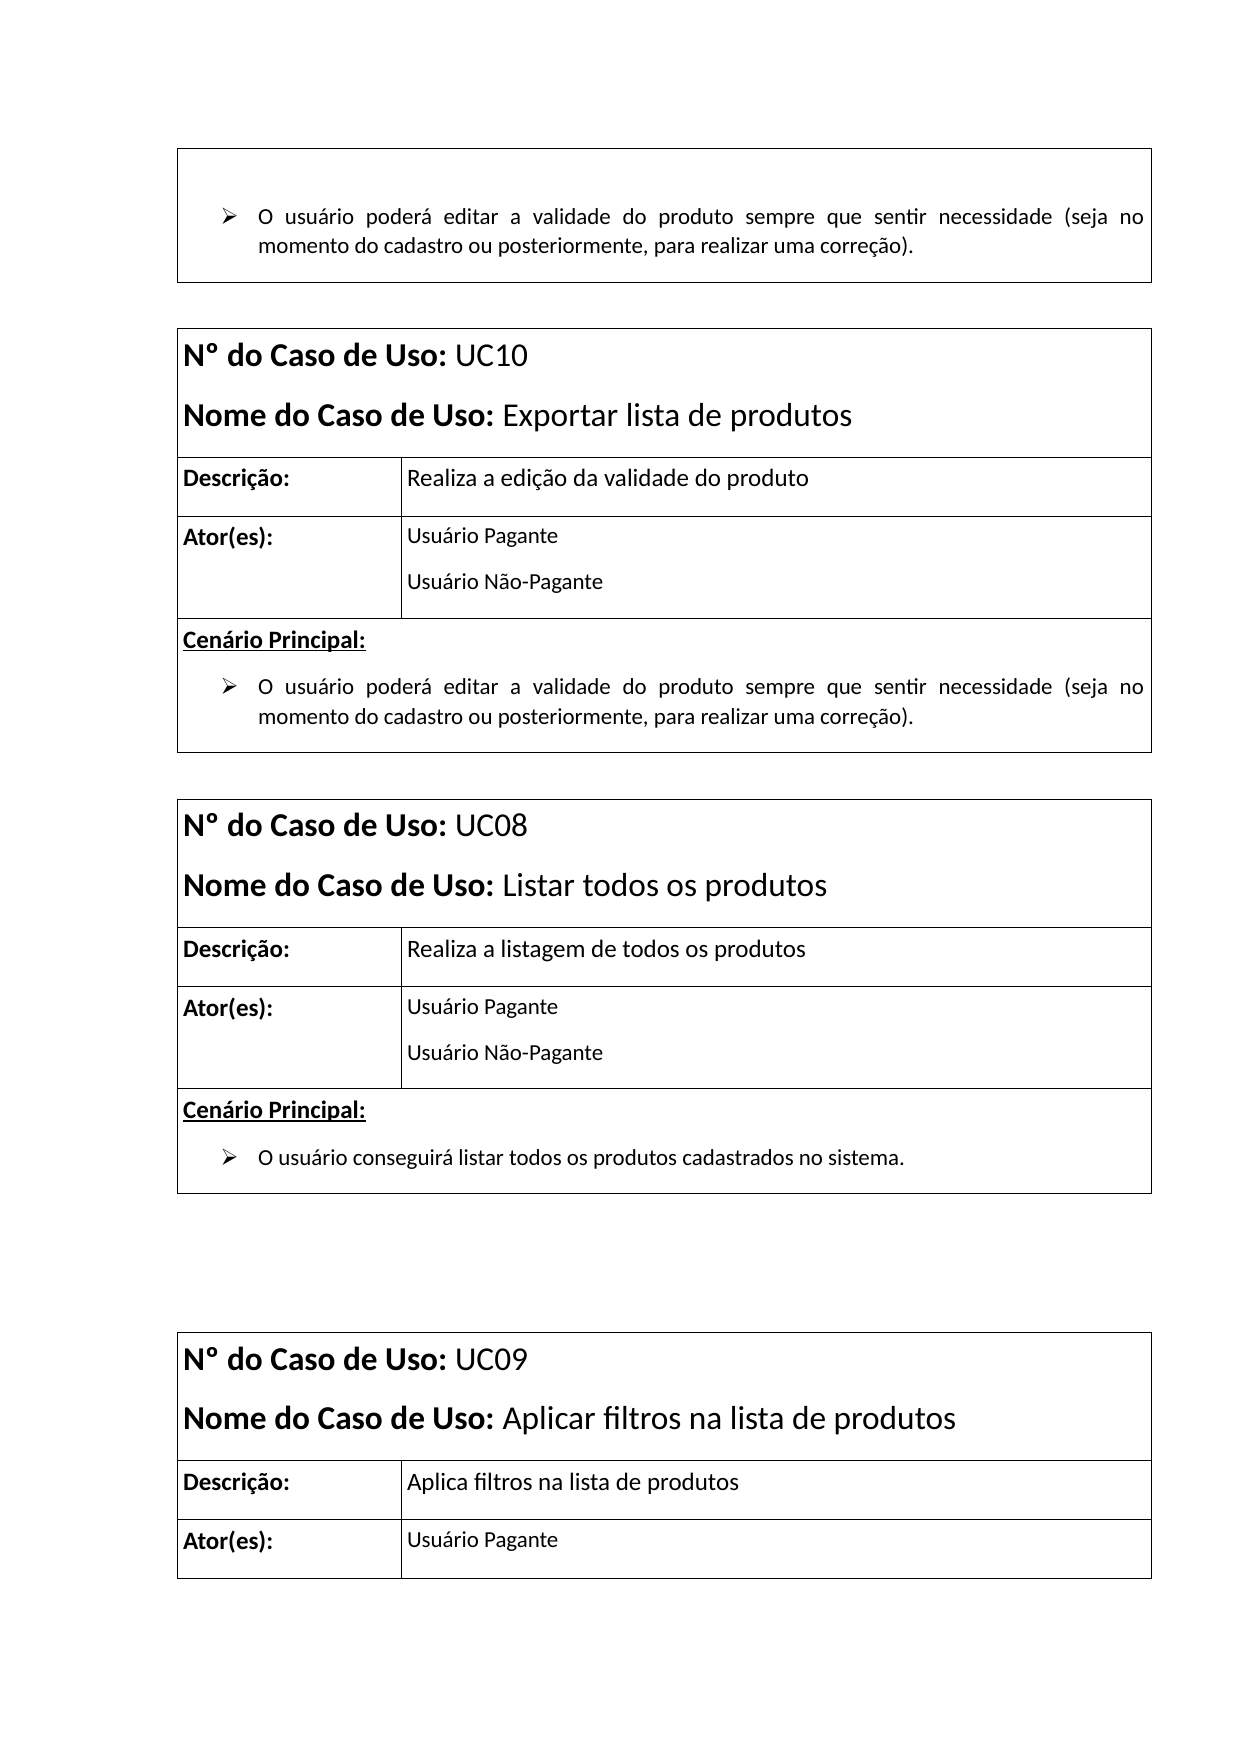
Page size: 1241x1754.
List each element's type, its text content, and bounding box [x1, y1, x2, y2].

table_cell Usuário Pagante Usuário Não-Pagante [402, 987, 1151, 1088]
table_cell Usuário Pagante Usuário Não-Pagante [402, 517, 1151, 618]
table_cell Ator(es): [178, 517, 401, 618]
table_cell Cenário Principal: O usuário poderá editar a validade do produto sempre que sentir necessidade (seja no momento do cadastro ou posteriormente, para realizar uma correção). [178, 149, 1151, 282]
table_cell Ator(es): [178, 1520, 401, 1578]
table_cell Cenário Principal: O usuário poderá editar a validade do produto sempre que sentir necessidade (seja no momento do cadastro ou posteriormente, para realizar uma correção). [178, 619, 1151, 752]
table_cell Descrição: [178, 928, 401, 986]
table_cell Cenário Principal: O usuário conseguirá listar todos os produtos cadastrados no sistema. [178, 1089, 1151, 1193]
table_header Nº do Caso de Uso: UC09 Nome do Caso de Uso: Aplicar filtros na lista de produtos [178, 1333, 1151, 1460]
table_header Nº do Caso de Uso: UC08 Nome do Caso de Uso: Listar todos os produtos [178, 800, 1151, 927]
table_cell Descrição: [178, 1461, 401, 1519]
table_cell Realiza a listagem de todos os produtos [402, 928, 1151, 986]
table_header Nº do Caso de Uso: UC10 Nome do Caso de Uso: Exportar lista de produtos [178, 329, 1151, 457]
table_cell Realiza a edição da validade do produto [402, 458, 1151, 516]
table_cell Descrição: [178, 458, 401, 516]
table_cell Ator(es): [178, 987, 401, 1088]
table_cell Aplica filtros na lista de produtos [402, 1461, 1151, 1519]
table_cell Usuário Pagante [402, 1520, 1151, 1578]
